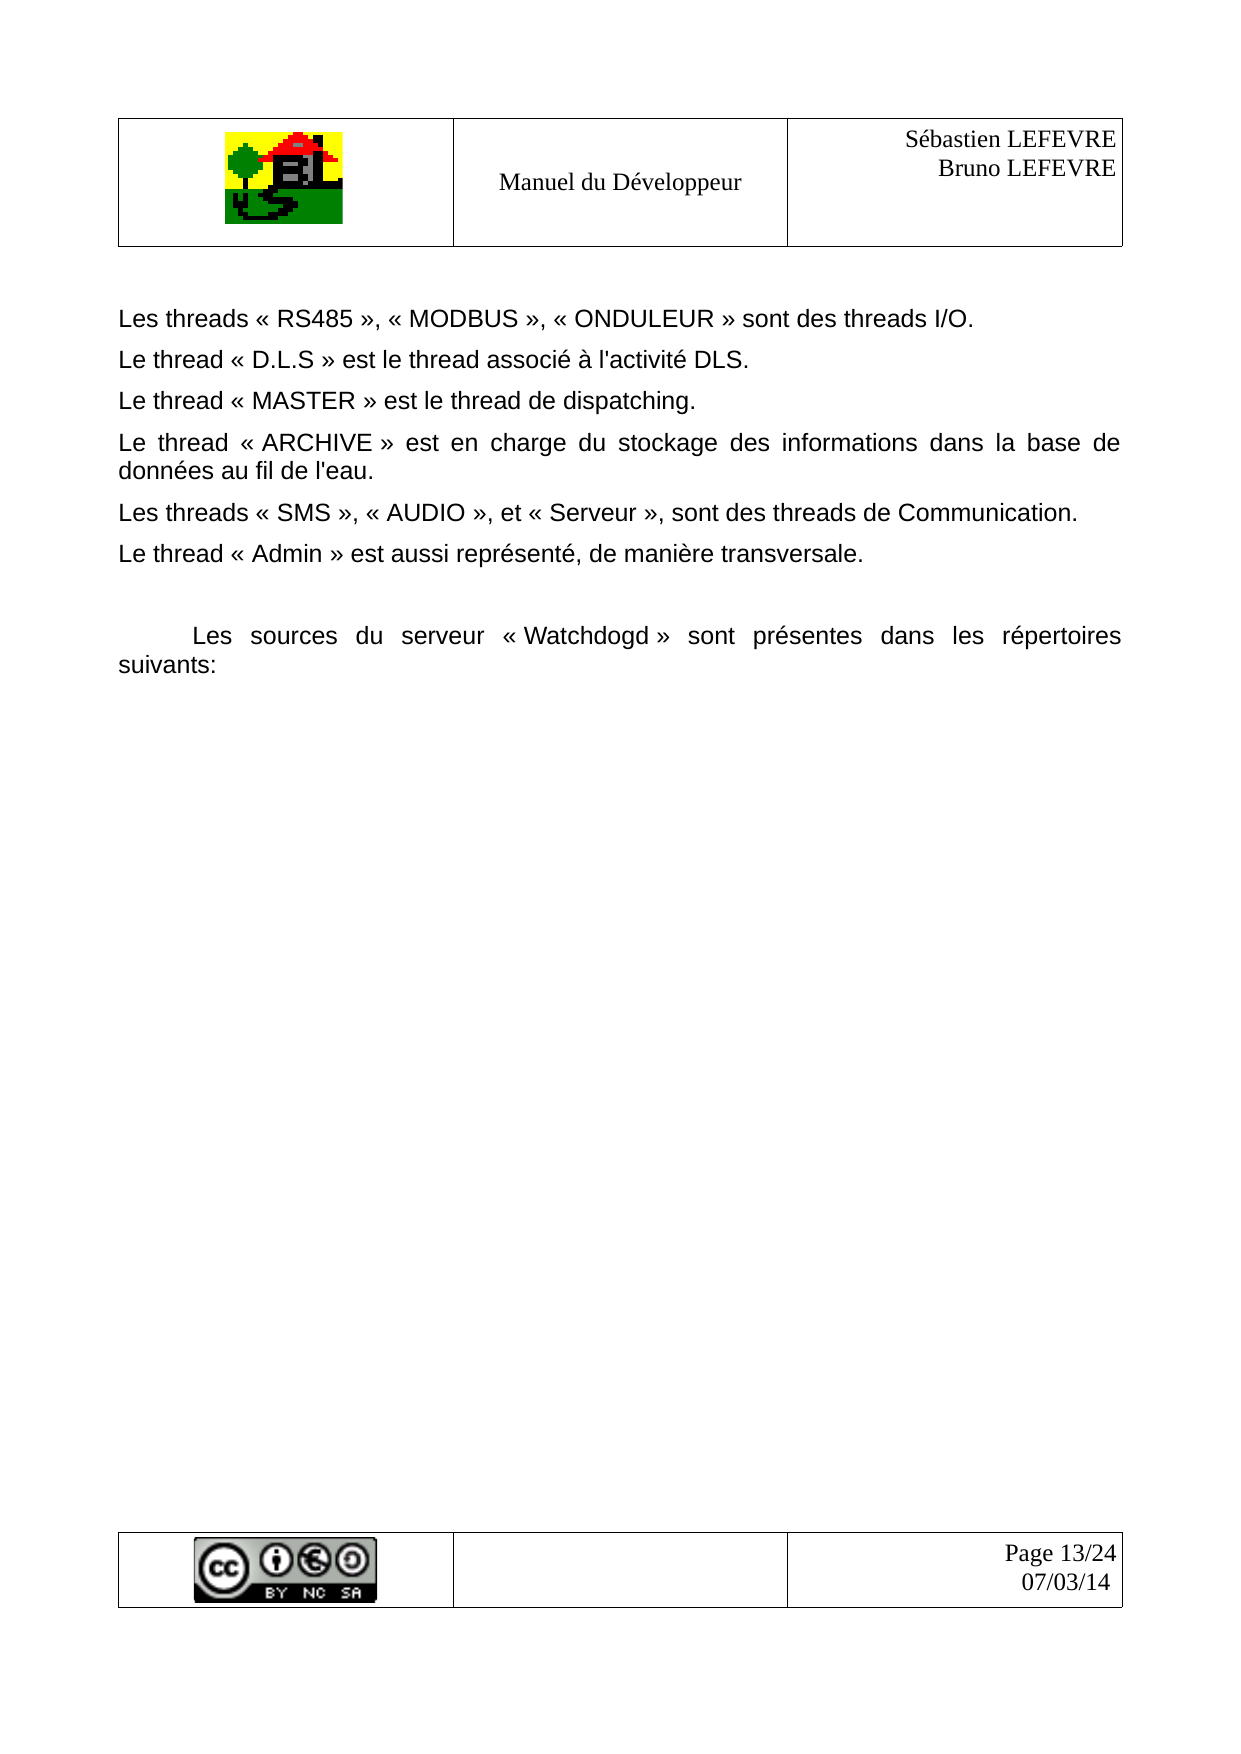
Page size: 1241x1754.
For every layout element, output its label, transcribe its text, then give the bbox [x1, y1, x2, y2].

text Les threads « SMS », « AUDIO », et « Serveur », sont des threads de Communication. [118, 498, 1122, 526]
text Les sources du serveur « Watchdogd » sont présentes dans les répertoires suivants: [118, 621, 1122, 679]
picture [225, 132, 343, 224]
text Le thread « D.L.S » est le thread associé à l'activité DLS. [118, 345, 1122, 374]
picture [193, 1537, 378, 1603]
text Le thread « ARCHIVE » est en charge du stockage des informations dans la base de données au fil de l'eau. [118, 428, 1122, 485]
text Le thread « Admin » est aussi représenté, de manière transversale. [118, 539, 1122, 568]
text Les threads « RS485 », « MODBUS », « ONDULEUR » sont des threads I/O. [118, 304, 1122, 333]
text Le thread « MASTER » est le thread de dispatching. [118, 386, 1122, 415]
